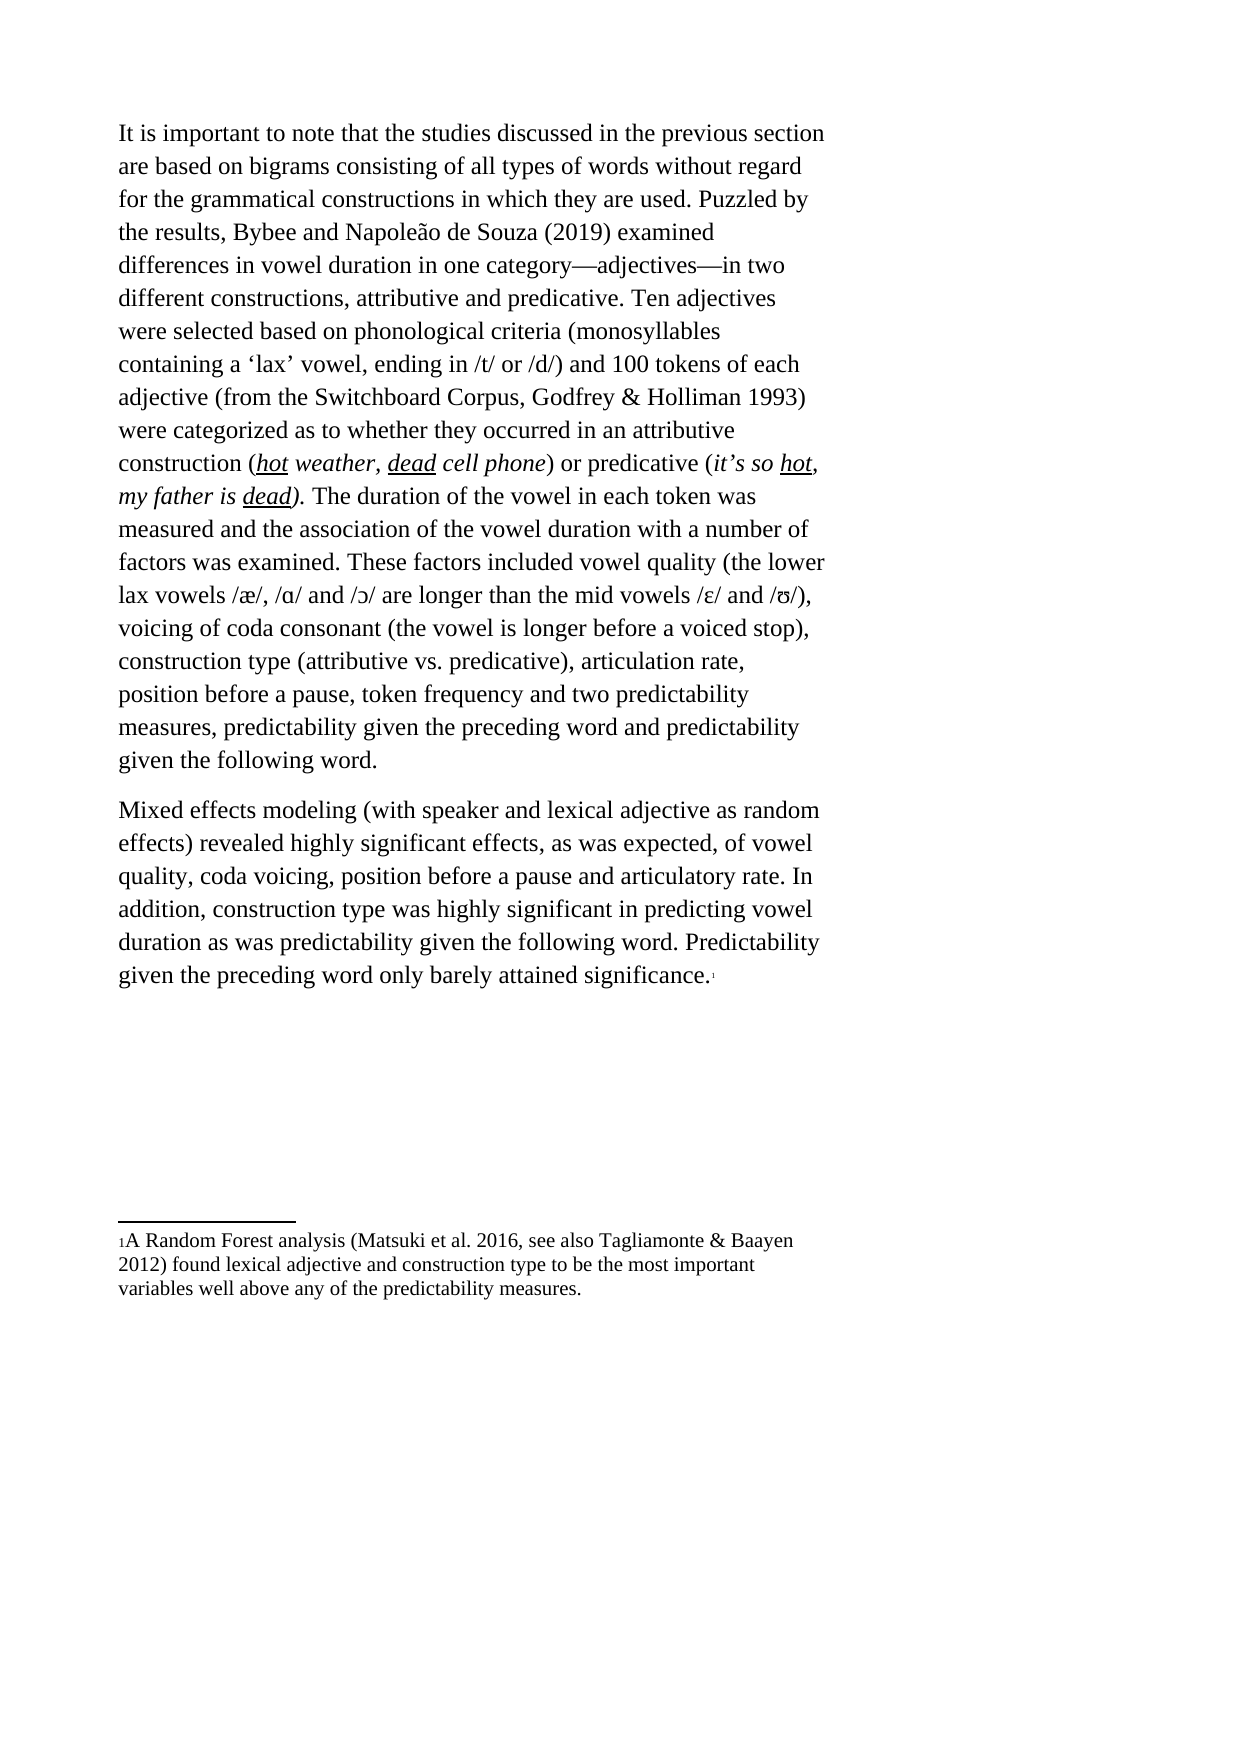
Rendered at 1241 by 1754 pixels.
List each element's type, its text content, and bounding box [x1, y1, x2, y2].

text Mixed effects modeling (with speaker and lexical adjective as random effects) revealed highly significant effects, as was expected, of vowel quality, coda voicing, position before a pause and articulatory rate. In addition, construction type was highly significant in predicting vowel duration as was predictability given the following word. Predictability given the preceding word only barely attained significance. [118, 795, 827, 989]
text A Random Forest analysis (Matsuki et al. 2016, see also Tagliamonte & Baayen 2012) found lexical adjective and construction type to be the most important variables well above any of the predictability measures. [118, 1228, 827, 1300]
text It is important to note that the studies discussed in the previous section are based on bigrams consisting of all types of words without regard for the grammatical constructions in which they are used. Puzzled by the results, Bybee and Napoleão de Souza (2019) examined differences in vowel duration in one category—adjectives—in two different constructions, attributive and predicative. Ten adjectives were selected based on phonological criteria (monosyllables containing a ‘lax’ vowel, ending in /t/ or /d/) and 100 tokens of each adjective (from the Switchboard Corpus, Godfrey & Holliman 1993) were categorized as to whether they occurred in an attributive construction (hot weather, dead cell phone) or predicative (it’s so hot, my father is dead). The duration of the vowel in each token was measured and the association of the vowel duration with a number of factors was examined. These factors included vowel quality (the lower lax vowels /æ/, /ɑ/ and /ɔ/ are longer than the mid vowels /ɛ/ and /ʊ/), voicing of coda consonant (the vowel is longer before a voiced stop), construction type (attributive vs. predicative), articulation rate, position before a pause, token frequency and two predictability measures, predictability given the preceding word and predictability given the following word. [118, 118, 827, 774]
